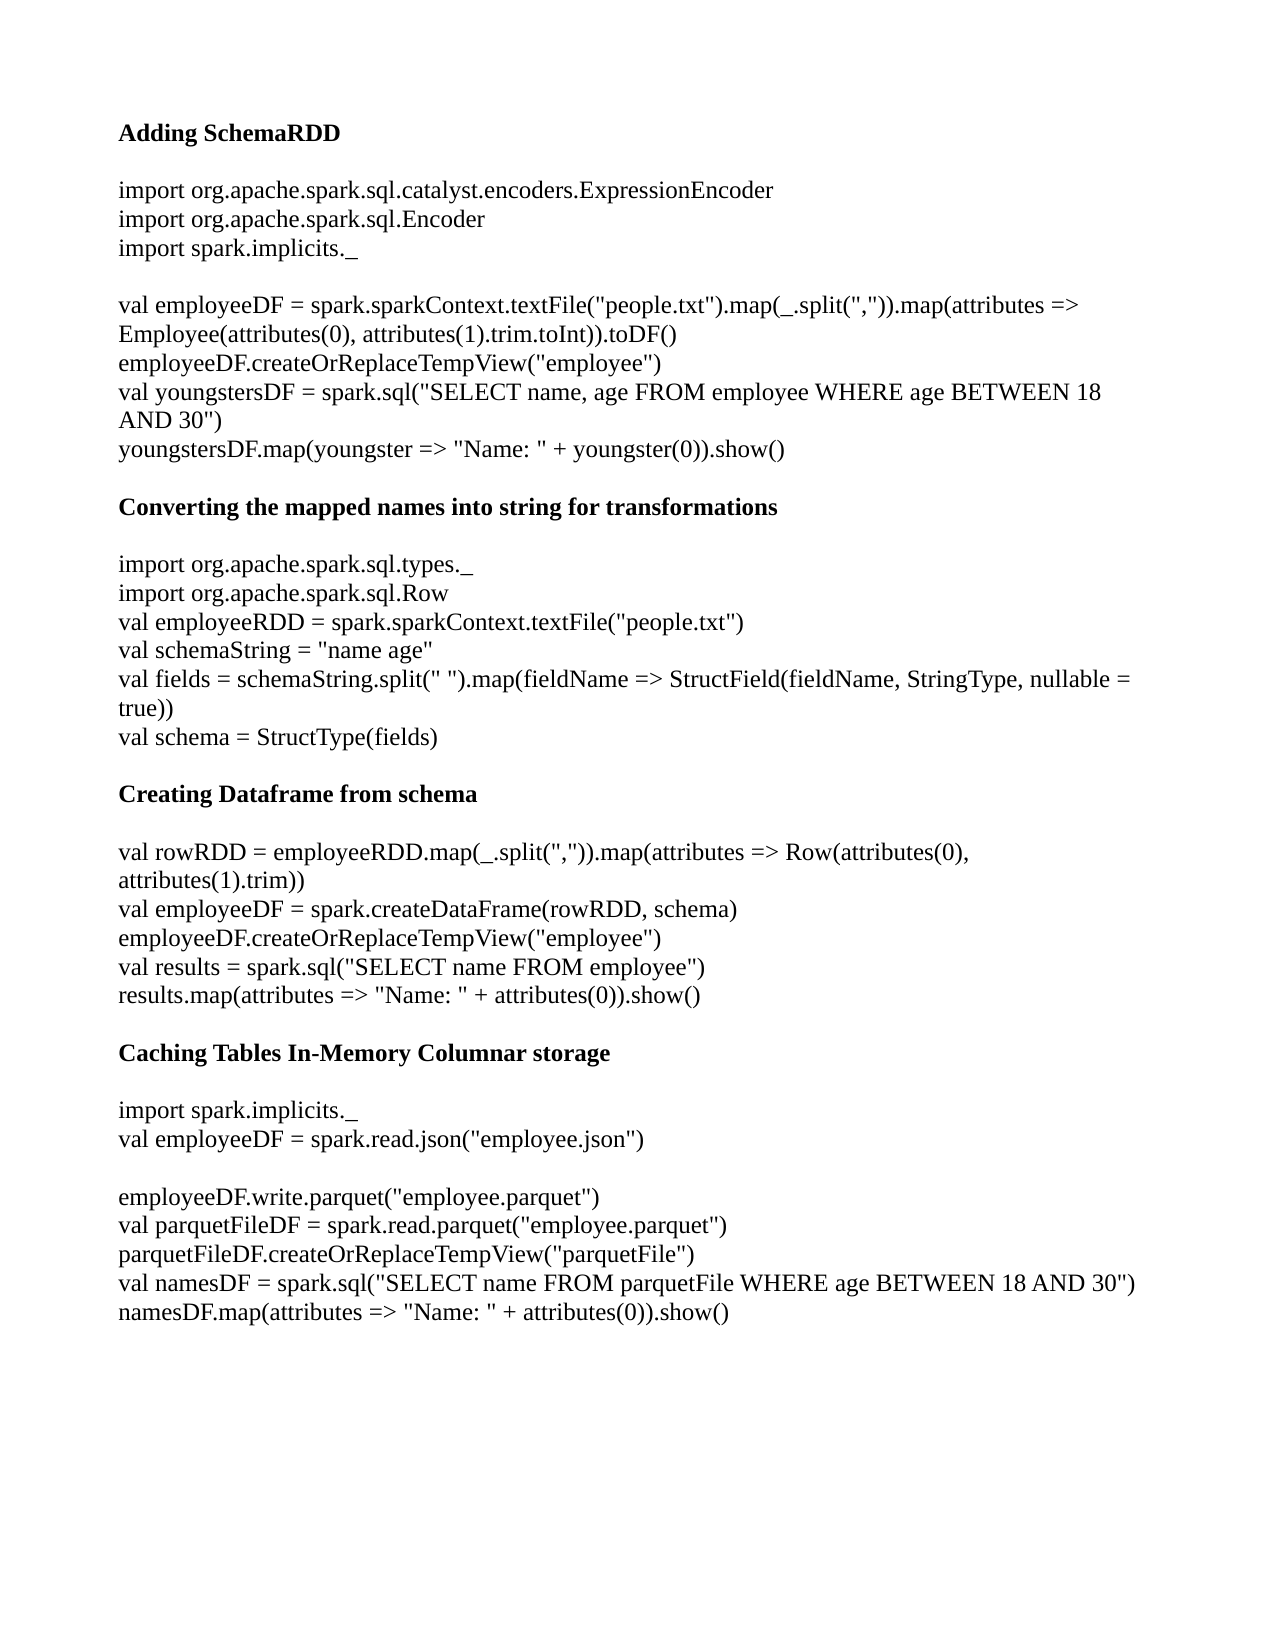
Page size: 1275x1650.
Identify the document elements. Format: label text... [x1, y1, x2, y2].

text employeeDF.createOrReplaceTempView("employee") [118, 348, 1157, 377]
text val rowRDD = employeeRDD.map(_.split(",")).map(attributes => Row(attributes(0), attributes(1).trim)) [118, 837, 1157, 894]
text import org.apache.spark.sql.Row [118, 578, 1157, 607]
text import spark.implicits._ [118, 1096, 1157, 1124]
text results.map(attributes => "Name: " + attributes(0)).show() [118, 981, 1157, 1009]
text employeeDF.createOrReplaceTempView("employee") [118, 923, 1157, 952]
text val schemaString = "name age" [118, 636, 1157, 664]
text Converting the mapped names into string for transformations [118, 492, 1157, 521]
text val employeeDF = spark.sparkContext.textFile("people.txt").map(_.split(",")).map(attributes => Employee(attributes(0), attributes(1).trim.toInt)).toDF() [118, 291, 1157, 348]
text import org.apache.spark.sql.Encoder [118, 204, 1157, 233]
text youngstersDF.map(youngster => "Name: " + youngster(0)).show() [118, 434, 1157, 463]
text val employeeRDD = spark.sparkContext.textFile("people.txt") [118, 607, 1157, 636]
text val employeeDF = spark.createDataFrame(rowRDD, schema) [118, 894, 1157, 923]
text val youngstersDF = spark.sql("SELECT name, age FROM employee WHERE age BETWEEN 18 AND 30") [118, 377, 1157, 434]
text namesDF.map(attributes => "Name: " + attributes(0)).show() [118, 1297, 1157, 1326]
text Caching Tables In-Memory Columnar storage [118, 1038, 1157, 1067]
text import org.apache.spark.sql.catalyst.encoders.ExpressionEncoder [118, 176, 1157, 204]
text Adding SchemaRDD [118, 118, 1157, 147]
text import spark.implicits._ [118, 233, 1157, 262]
text val schema = StructType(fields) [118, 722, 1157, 751]
text val parquetFileDF = spark.read.parquet("employee.parquet") [118, 1211, 1157, 1239]
text val namesDF = spark.sql("SELECT name FROM parquetFile WHERE age BETWEEN 18 AND 30") [118, 1268, 1157, 1297]
text employeeDF.write.parquet("employee.parquet") [118, 1182, 1157, 1211]
text import org.apache.spark.sql.types._ [118, 549, 1157, 578]
text Creating Dataframe from schema [118, 779, 1157, 808]
text val results = spark.sql("SELECT name FROM employee") [118, 952, 1157, 981]
text val fields = schemaString.split(" ").map(fieldName => StructField(fieldName, StringType, nullable = true)) [118, 664, 1157, 722]
text val employeeDF = spark.read.json("employee.json") [118, 1124, 1157, 1153]
text parquetFileDF.createOrReplaceTempView("parquetFile") [118, 1239, 1157, 1268]
